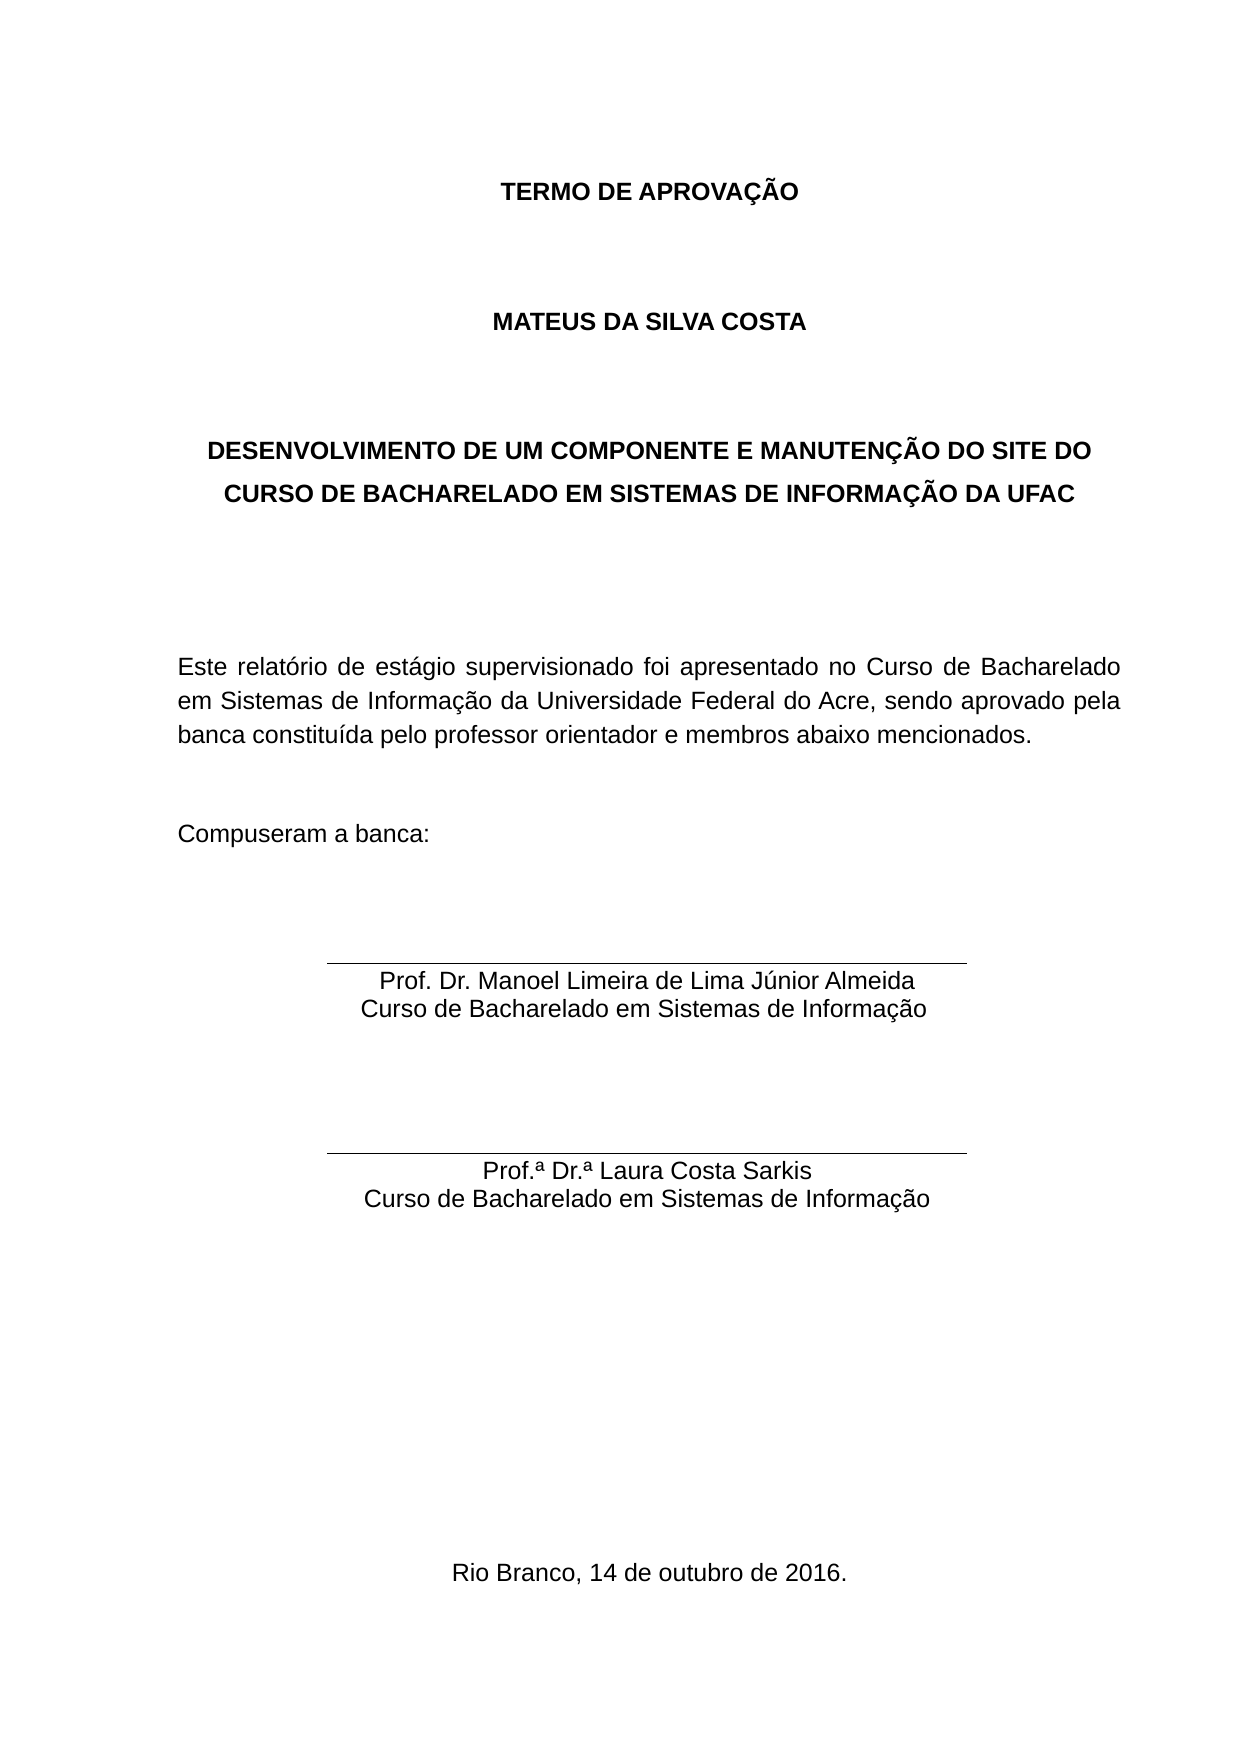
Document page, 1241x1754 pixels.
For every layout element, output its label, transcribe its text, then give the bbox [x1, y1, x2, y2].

text Rio Branco, 14 de outubro de 2016. [177, 1558, 1122, 1587]
text Curso de Bacharelado em Sistemas de Informação [327, 991, 967, 1023]
text MATEUS DA SILVA COSTA [177, 307, 1122, 335]
text TERMO DE APROVAÇÃO [177, 177, 1122, 206]
text Curso de Bacharelado em Sistemas de Informação [327, 1181, 967, 1213]
text Prof. Dr. Manoel Limeira de Lima Júnior Almeida [327, 964, 967, 991]
text Compuseram a banca: [177, 819, 1122, 847]
text Este relatório de estágio supervisionado foi apresentado no Curso de Bacharelado em Sistemas de Informação da Universidade Federal do Acre, sendo aprovado pela banca constituída pelo professor orientador e membros abaixo mencionados. [177, 652, 1122, 749]
text Prof.ª Dr.ª Laura Costa Sarkis [327, 1154, 967, 1181]
text DESENVOLVIMENTO DE UM COMPONENTE E MANUTENÇÃO DO SITE DO CURSO DE BACHARELADO EM SISTEMAS DE INFORMAÇÃO DA UFAC [177, 436, 1122, 508]
